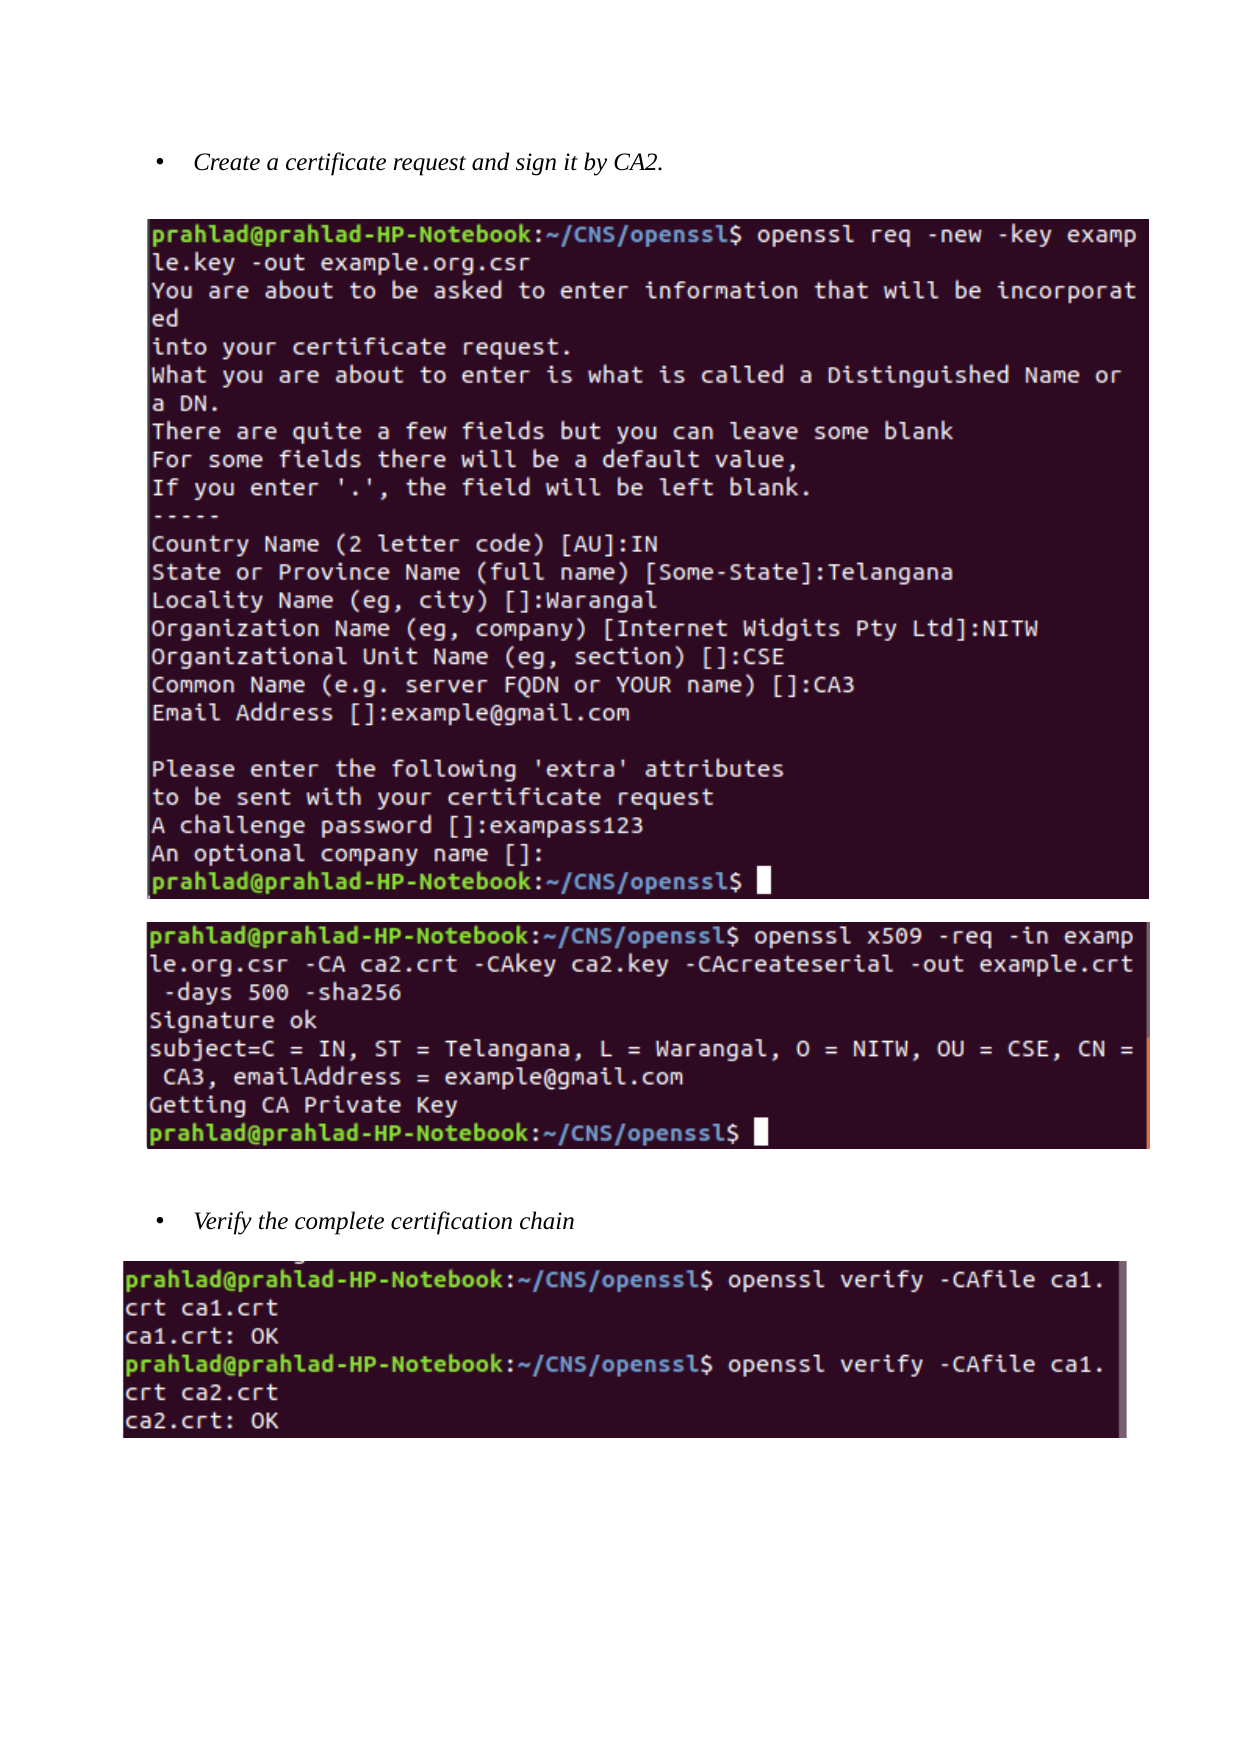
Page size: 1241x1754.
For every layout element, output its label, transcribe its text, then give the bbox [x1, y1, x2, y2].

list Verify the complete certification chain [156, 1206, 1122, 1235]
list Create a certificate request and sign it by CA2. [156, 147, 1122, 176]
picture [147, 219, 1149, 899]
picture [146, 922, 1150, 1149]
picture [122, 1261, 1127, 1438]
